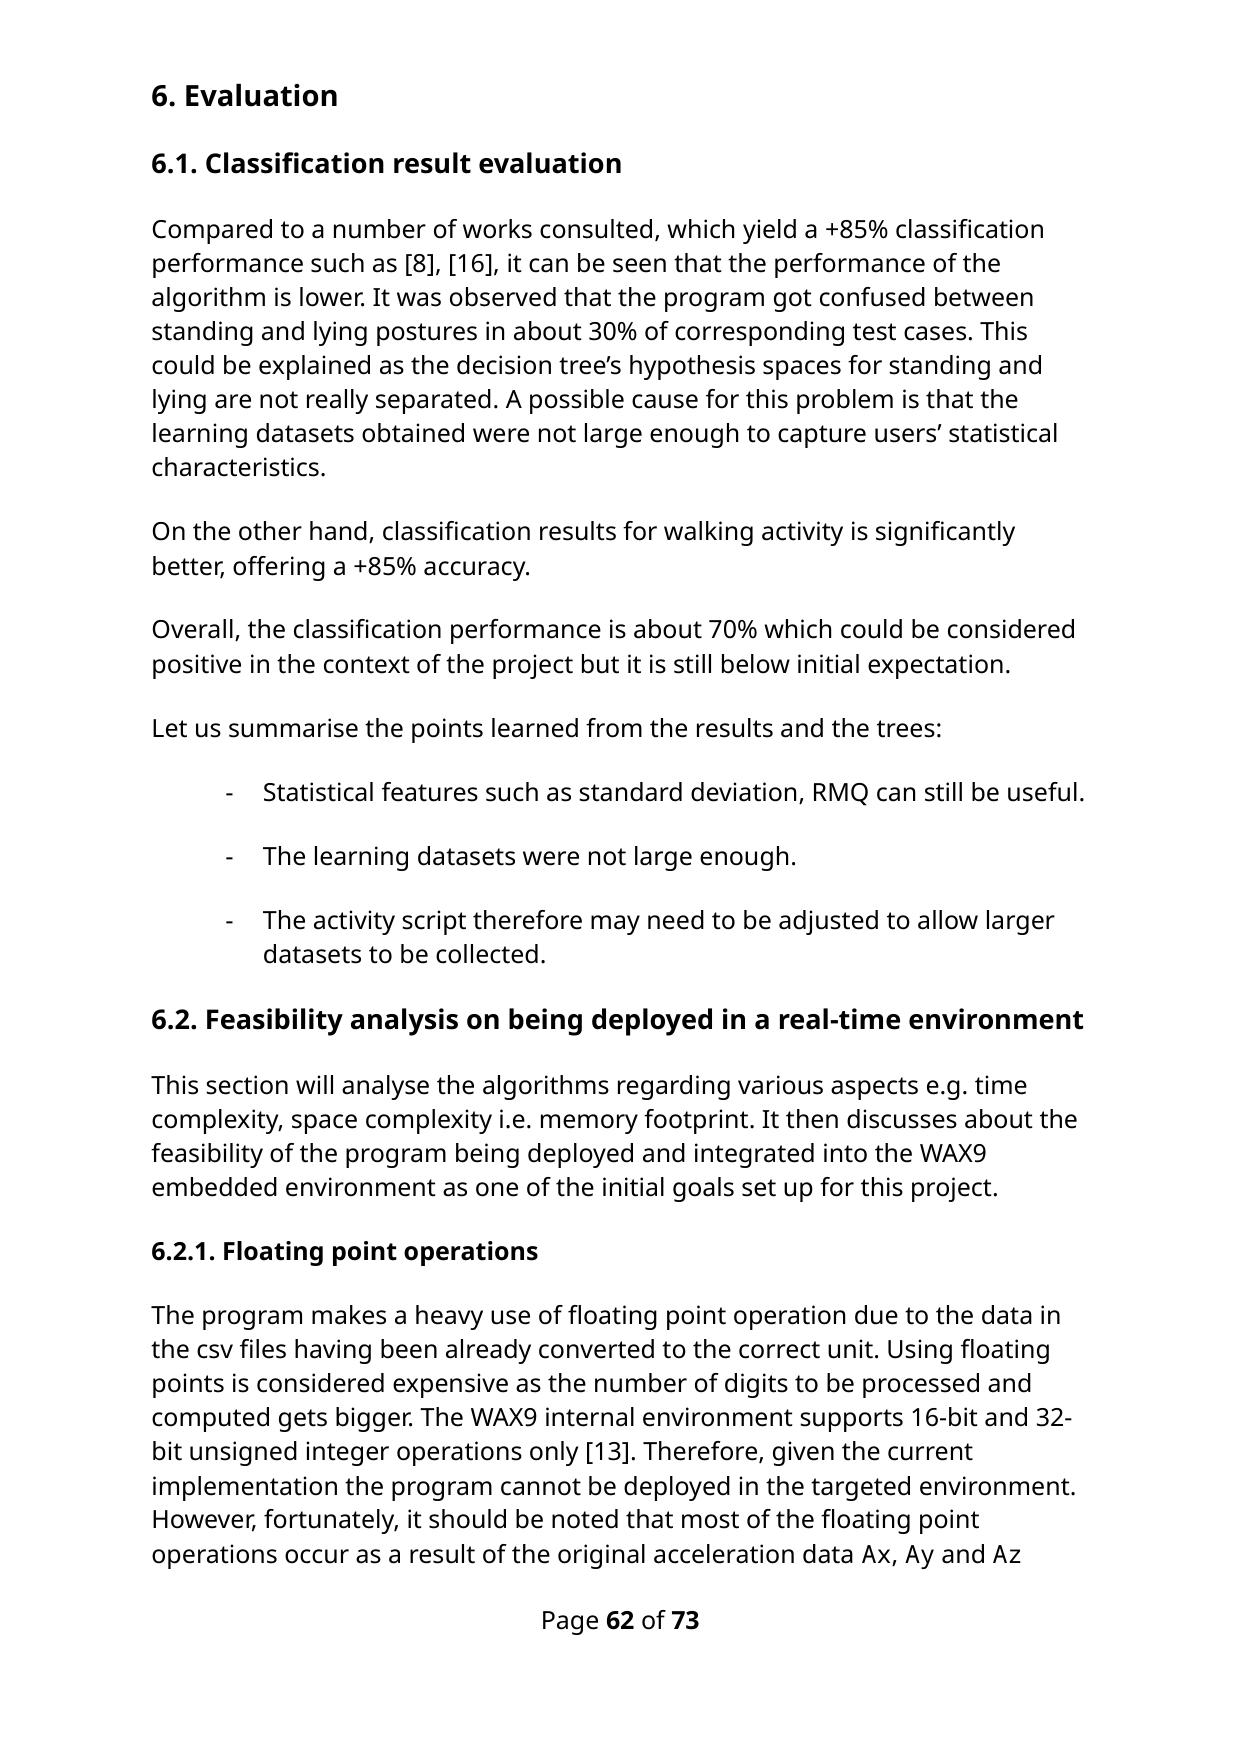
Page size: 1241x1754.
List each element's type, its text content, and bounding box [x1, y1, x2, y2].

text Let us summarise the points learned from the results and the trees: [151, 710, 1089, 744]
text 6. Evaluation [151, 75, 1089, 115]
text Overall, the classification performance is about 70% which could be considered positive in the context of the project but it is still below initial expectation. [151, 612, 1089, 680]
list Statistical features such as standard deviation, RMQ can still be useful. [225, 774, 1089, 808]
text On the other hand, classification results for walking activity is significantly better, offering a +85% accuracy. [151, 514, 1089, 582]
list The learning datasets were not large enough. [225, 838, 1089, 872]
text 6.2. Feasibility analysis on being deployed in a real-time environment [151, 1001, 1089, 1037]
text 6.2.1. Floating point operations [151, 1234, 1089, 1268]
text Compared to a number of works consulted, which yield a +85% classification performance such as [8], [16], it can be seen that the performance of the algorithm is lower. It was observed that the program got confused between standing and lying postures in about 30% of corresponding test cases. This could be explained as the decision tree’s hypothesis spaces for standing and lying are not really separated. A possible cause for this problem is that the learning datasets obtained were not large enough to capture users’ statistical characteristics. [151, 212, 1089, 484]
text This section will analyse the algorithms regarding various aspects e.g. time complexity, space complexity i.e. memory footprint. It then discusses about the feasibility of the program being deployed and integrated into the WAX9 embedded environment as one of the initial goals set up for this project. [151, 1067, 1089, 1204]
list The activity script therefore may need to be adjusted to allow larger datasets to be collected. [225, 902, 1089, 971]
text 6.1. Classification result evaluation [151, 145, 1089, 182]
text The program makes a heavy use of floating point operation due to the data in the csv files having been already converted to the correct unit. Using floating points is considered expensive as the number of digits to be processed and computed gets bigger. The WAX9 internal environment supports 16-bit and 32-bit unsigned integer operations only [13]. Therefore, given the current implementation the program cannot be deployed in the targeted environment. However, fortunately, it should be noted that most of the floating point operations occur as a result of the original acceleration data Ax, Ay and Az [151, 1298, 1089, 1570]
